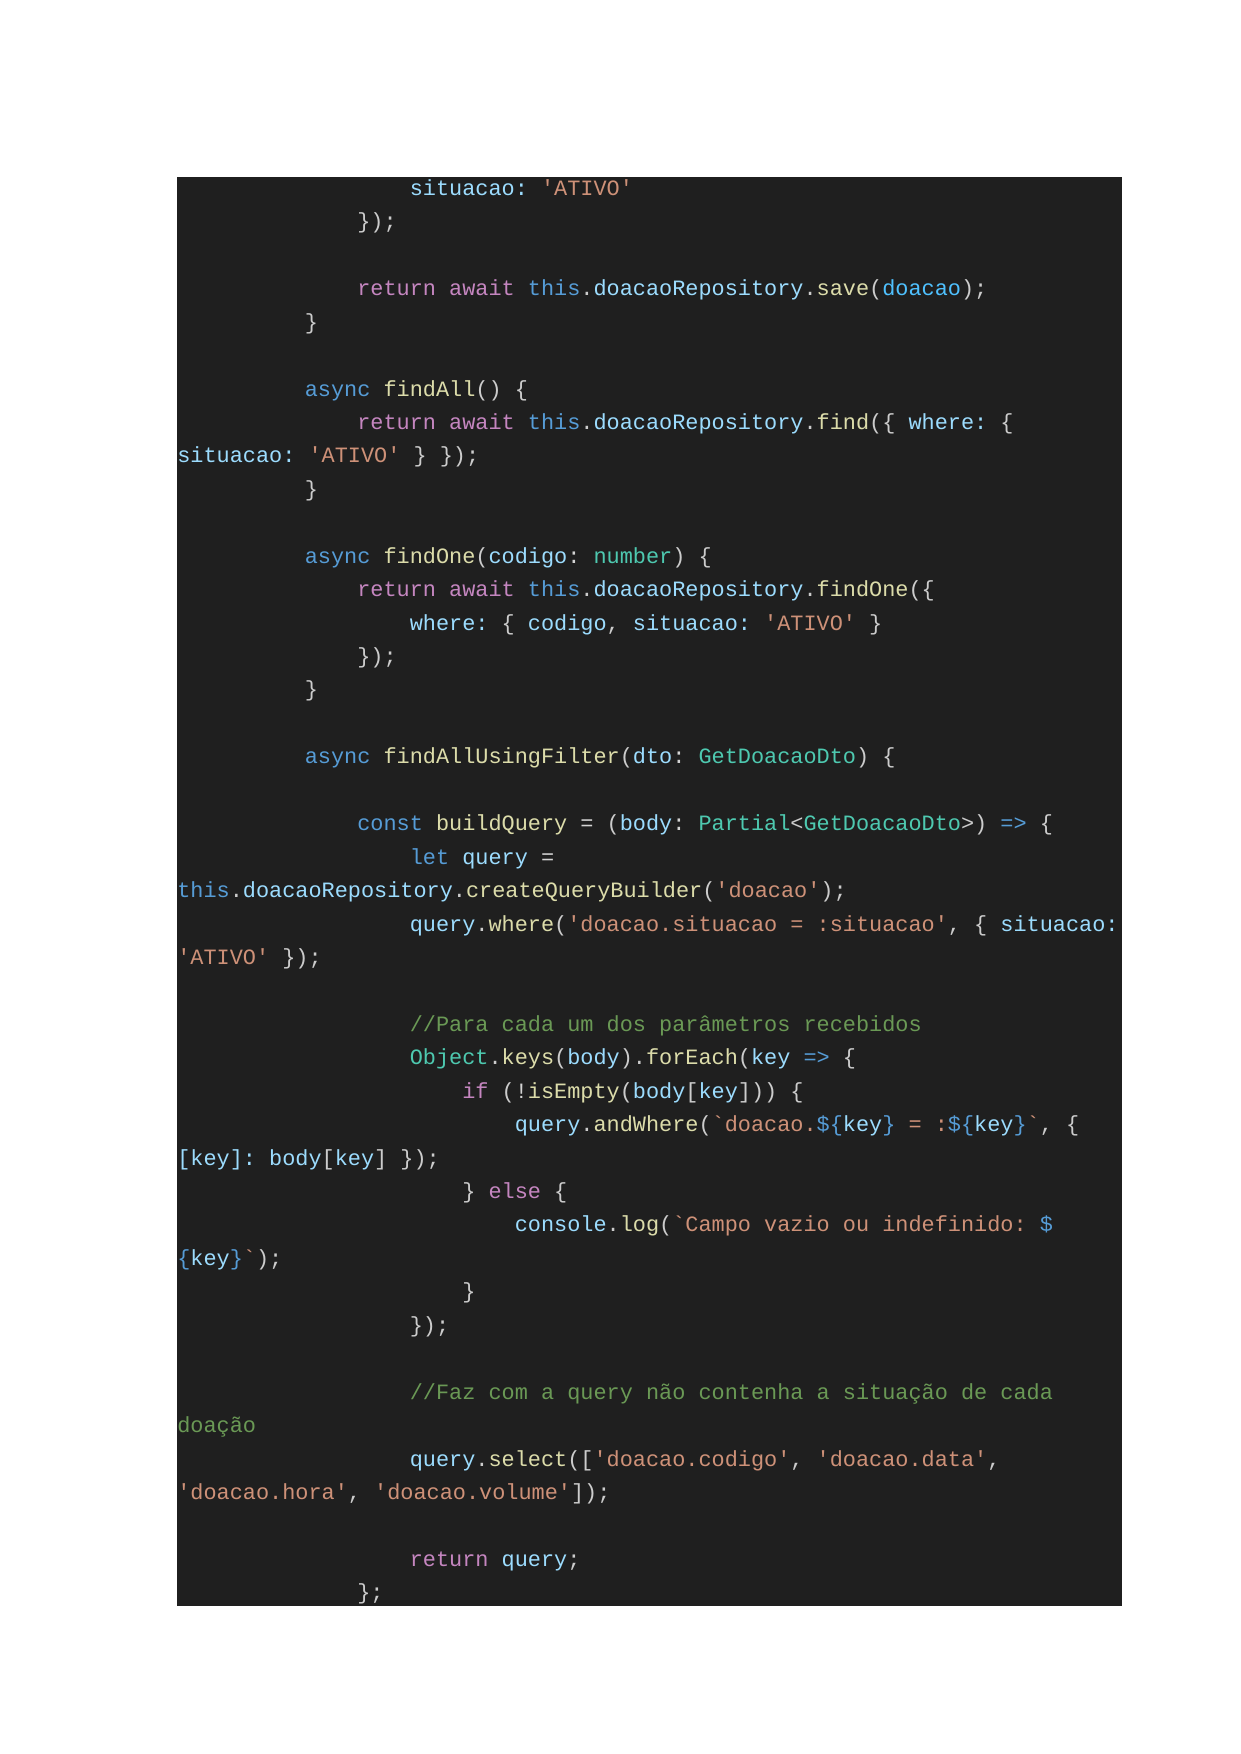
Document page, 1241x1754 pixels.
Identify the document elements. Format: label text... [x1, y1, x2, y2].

text async findAll() { [177, 378, 1122, 402]
text const buildQuery = (body: Partial<GetDoacaoDto>) => { [177, 812, 1122, 837]
text return await this.doacaoRepository.findOne({ [177, 578, 1122, 603]
text } [177, 478, 1122, 503]
text situacao: 'ATIVO' [177, 177, 1122, 202]
text }); [177, 211, 1122, 235]
text //Faz com a query não contenha a situação de cada doação [177, 1381, 1122, 1439]
text }); [177, 645, 1122, 670]
text return query; [177, 1548, 1122, 1573]
text query.select(['doacao.codigo', 'doacao.data', 'doacao.hora', 'doacao.volume']); [177, 1448, 1122, 1506]
text query.andWhere(`doacao.${key} = :${key}`, { [key]: body[key] }); [177, 1113, 1122, 1172]
text return await this.doacaoRepository.find({ where: { situacao: 'ATIVO' } }); [177, 411, 1122, 469]
text //Para cada um dos parâmetros recebidos [177, 1013, 1122, 1038]
text where: { codigo, situacao: 'ATIVO' } [177, 612, 1122, 637]
text Object.keys(body).forEach(key => { [177, 1046, 1122, 1071]
text if (!isEmpty(body[key])) { [177, 1080, 1122, 1105]
text }; [177, 1581, 1122, 1606]
text query.where('doacao.situacao = :situacao', { situacao: 'ATIVO' }); [177, 913, 1122, 971]
text } [177, 1281, 1122, 1305]
text } [177, 679, 1122, 703]
text }); [177, 1314, 1122, 1339]
text } [177, 311, 1122, 336]
text } else { [177, 1180, 1122, 1205]
text return await this.doacaoRepository.save(doacao); [177, 277, 1122, 302]
text async findOne(codigo: number) { [177, 545, 1122, 570]
text console.log(`Campo vazio ou indefinido: ${key}`); [177, 1214, 1122, 1272]
text async findAllUsingFilter(dto: GetDoacaoDto) { [177, 746, 1122, 770]
text let query = this.doacaoRepository.createQueryBuilder('doacao'); [177, 846, 1122, 904]
